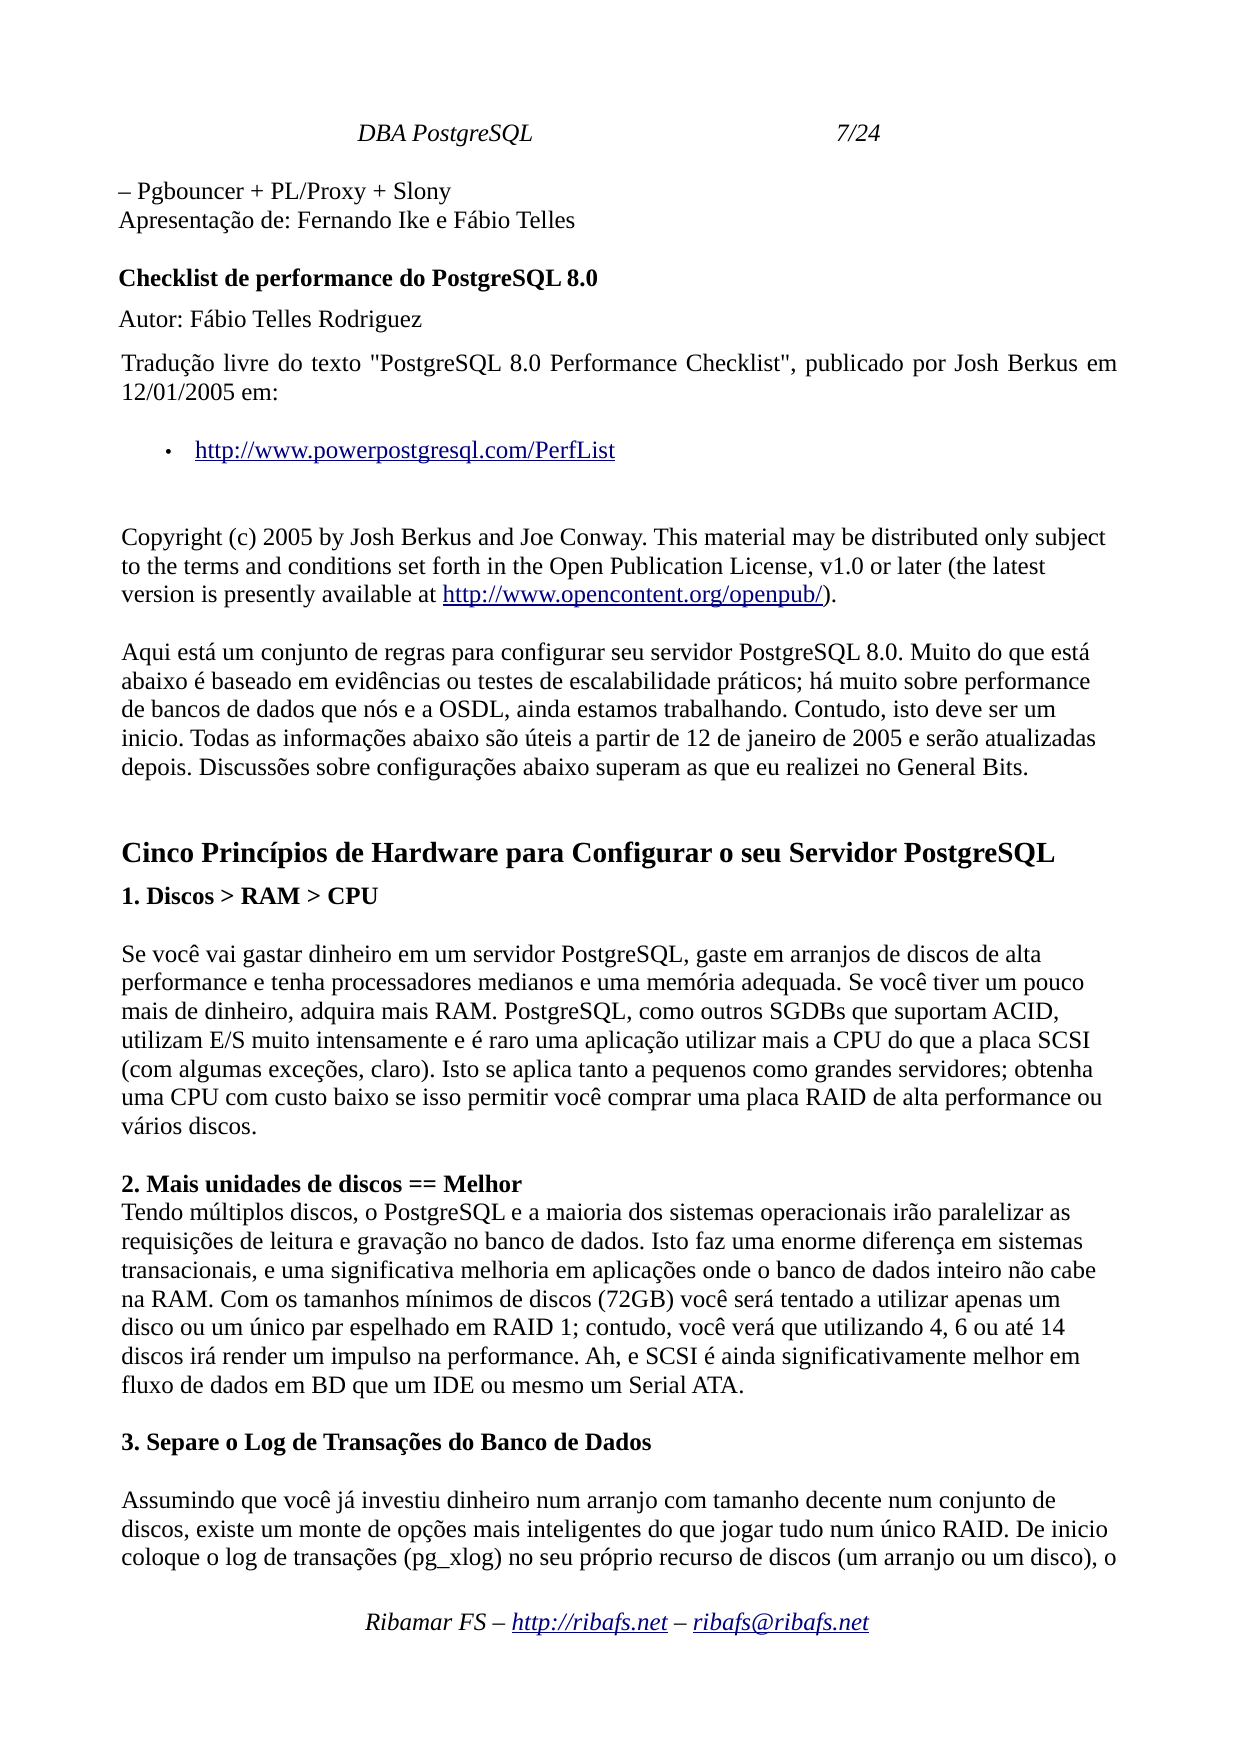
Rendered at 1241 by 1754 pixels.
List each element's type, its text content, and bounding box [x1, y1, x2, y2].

text – Pgbouncer + PL/Proxy + Slony [118, 176, 1122, 205]
table_header Tradução livre do texto "PostgreSQL 8.0 Performance Checklist", publicado por Josh Berkus em 12/01/2005 em: http://www.powerpostgresql.com/PerfList Copyright (c) 2005 by Josh Berkus and Joe Conway. This material may be distributed only subject to the terms and conditions set forth in the Open Publication License, v1.0 or later (the latest version is presently available at http://www.opencontent.org/openpub/). Aqui está um conjunto de regras para configurar seu servidor PostgreSQL 8.0. Muito do que está abaixo é baseado em evidências ou testes de escalabilidade práticos; há muito sobre performance de bancos de dados que nós e a OSDL, ainda estamos trabalhando. Contudo, isto deve ser um inicio. Todas as informações abaixo são úteis a partir de 12 de janeiro de 2005 e serão atualizadas depois. Discussões sobre configurações abaixo superam as que eu realizei no General Bits. Cinco Princípios de Hardware para Configurar o seu Servidor PostgreSQL 1. Discos > RAM > CPU Se você vai gastar dinheiro em um servidor PostgreSQL, gaste em arranjos de discos de alta performance e tenha processadores medianos e uma memória adequada. Se você tiver um pouco mais de dinheiro, adquira mais RAM. PostgreSQL, como outros SGDBs que suportam ACID, utilizam E/S muito intensamente e é raro uma aplicação utilizar mais a CPU do que a placa SCSI (com algumas exceções, claro). Isto se aplica tanto a pequenos como grandes servidores; obtenha uma CPU com custo baixo se isso permitir você comprar uma placa RAID de alta performance ou vários discos. 2. Mais unidades de discos == Melhor Tendo múltiplos discos, o PostgreSQL e a maioria dos sistemas operacionais irão paralelizar as requisições de leitura e gravação no banco de dados. Isto faz uma enorme diferença em sistemas transacionais, e uma significativa melhoria em aplicações onde o banco de dados inteiro não cabe na RAM. Com os tamanhos mínimos de discos (72GB) você será tentado a utilizar apenas um disco ou um único par espelhado em RAID 1; contudo, você verá que utilizando 4, 6 ou até 14 discos irá render um impulso na performance. Ah, e SCSI é ainda significativamente melhor em fluxo de dados em BD que um IDE ou mesmo um Serial ATA. 3. Separe o Log de Transações do Banco de Dados Assumindo que você já investiu dinheiro num arranjo com tamanho decente num conjunto de discos, existe um monte de opções mais inteligentes do que jogar tudo num único RAID. De inicio coloque o log de transações (pg_xlog) no seu próprio recurso de discos (um arranjo ou um disco), o [118, 345, 1122, 1574]
text Apresentação de: Fernando Ike e Fábio Telles [118, 205, 1122, 234]
text Checklist de performance do PostgreSQL 8.0 [118, 234, 1122, 291]
text Autor: Fábio Telles Rodriguez [118, 304, 1122, 333]
